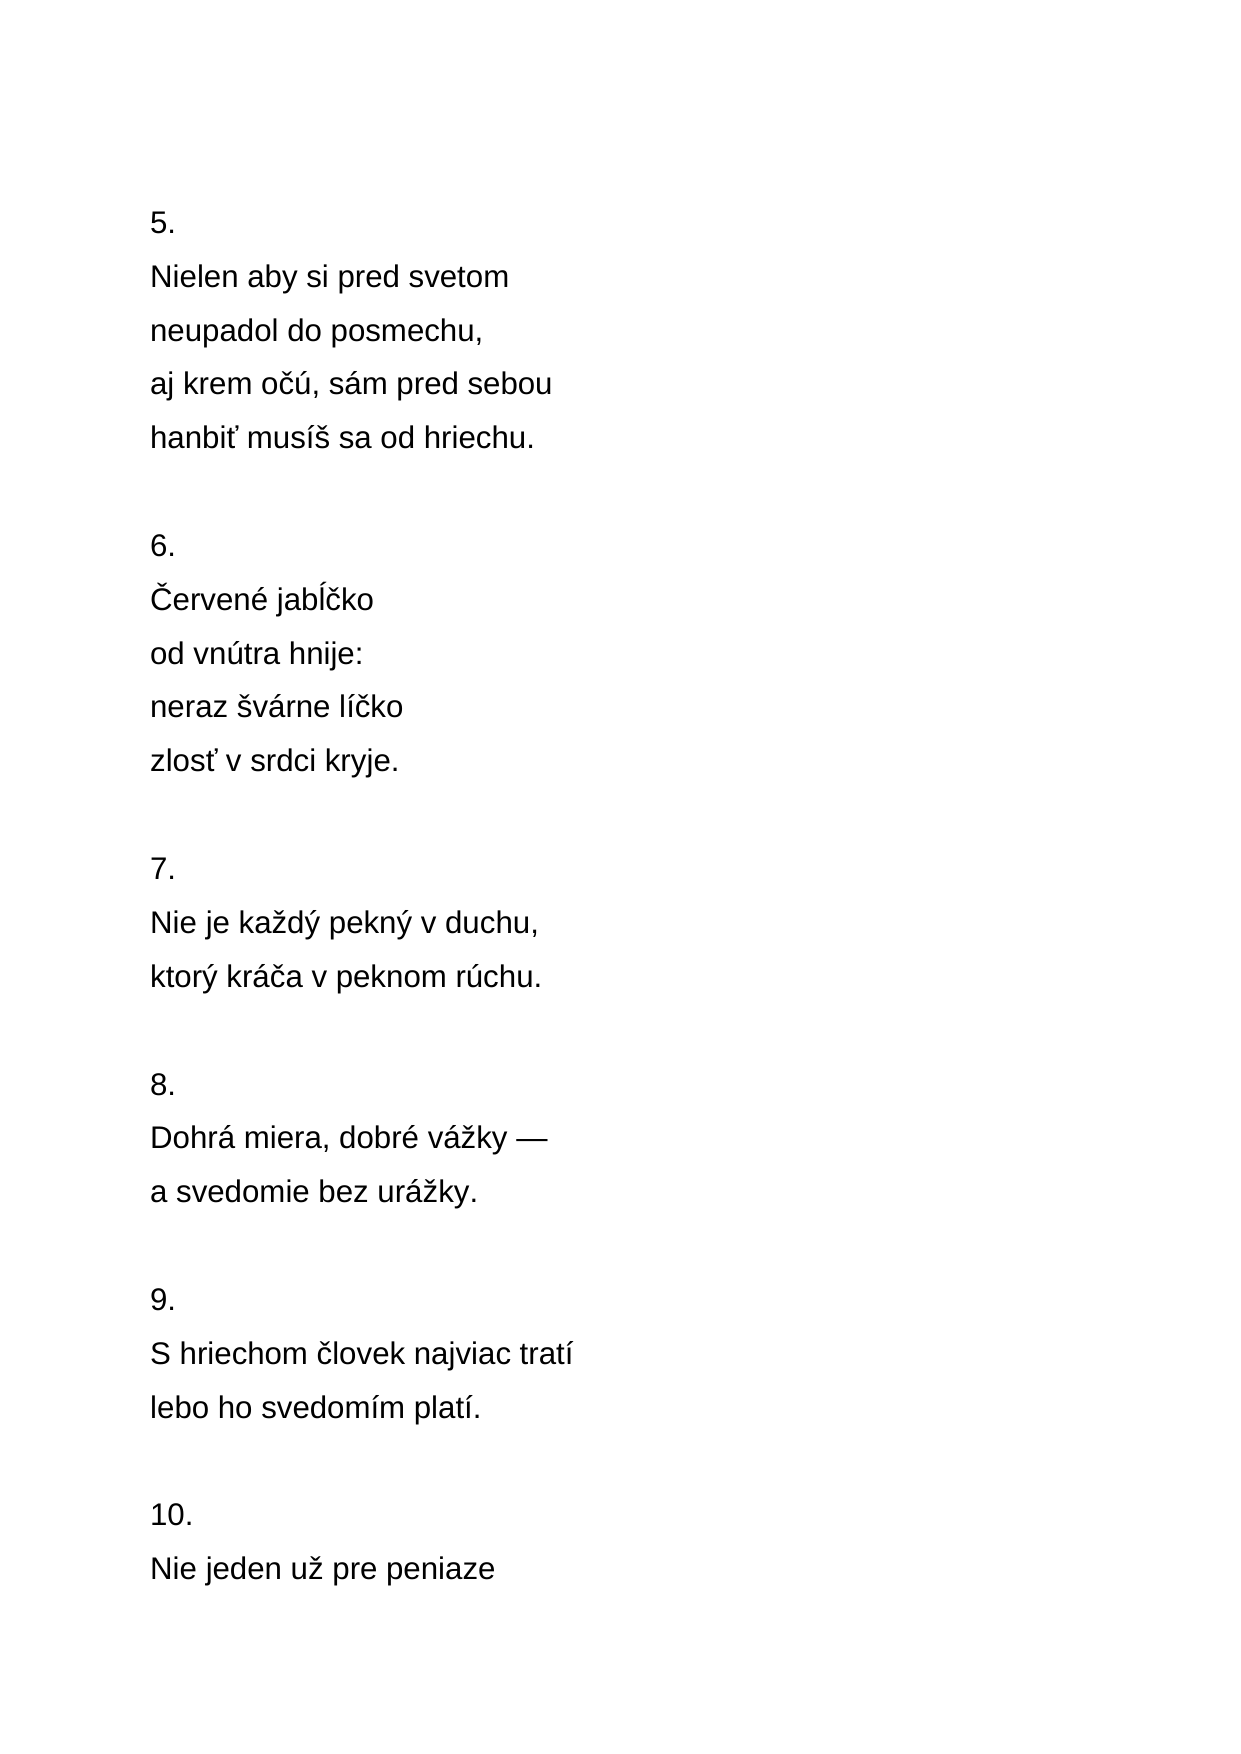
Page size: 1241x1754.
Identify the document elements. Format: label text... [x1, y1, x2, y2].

text 5. [150, 204, 1091, 240]
text Nie je každý pekný v duchu, [150, 904, 1091, 940]
text neraz švárne líčko [150, 688, 1091, 724]
text aj krem očú, sám pred sebou [150, 365, 1091, 401]
text 6. [150, 527, 1091, 563]
text 8. [150, 1066, 1091, 1101]
text od vnútra hnije: [150, 635, 1091, 671]
text S hriechom človek najviac tratí [150, 1335, 1091, 1371]
text neupadol do posmechu, [150, 312, 1091, 347]
text Nielen aby si pred svetom [150, 258, 1091, 294]
text Dohrá miera, dobré vážky — [150, 1119, 1091, 1155]
text zlosť v srdci kryje. [150, 742, 1091, 778]
text 10. [150, 1496, 1091, 1532]
text ktorý kráča v peknom rúchu. [150, 958, 1091, 994]
text Nie jeden už pre peniaze [150, 1550, 1091, 1586]
text Červené jabĺčko [150, 581, 1091, 617]
text lebo ho svedomím platí. [150, 1389, 1091, 1424]
text hanbiť musíš sa od hriechu. [150, 419, 1091, 455]
subtitle 9. [150, 1281, 1091, 1317]
text a svedomie bez urážky. [150, 1173, 1091, 1209]
text 7. [150, 850, 1091, 886]
